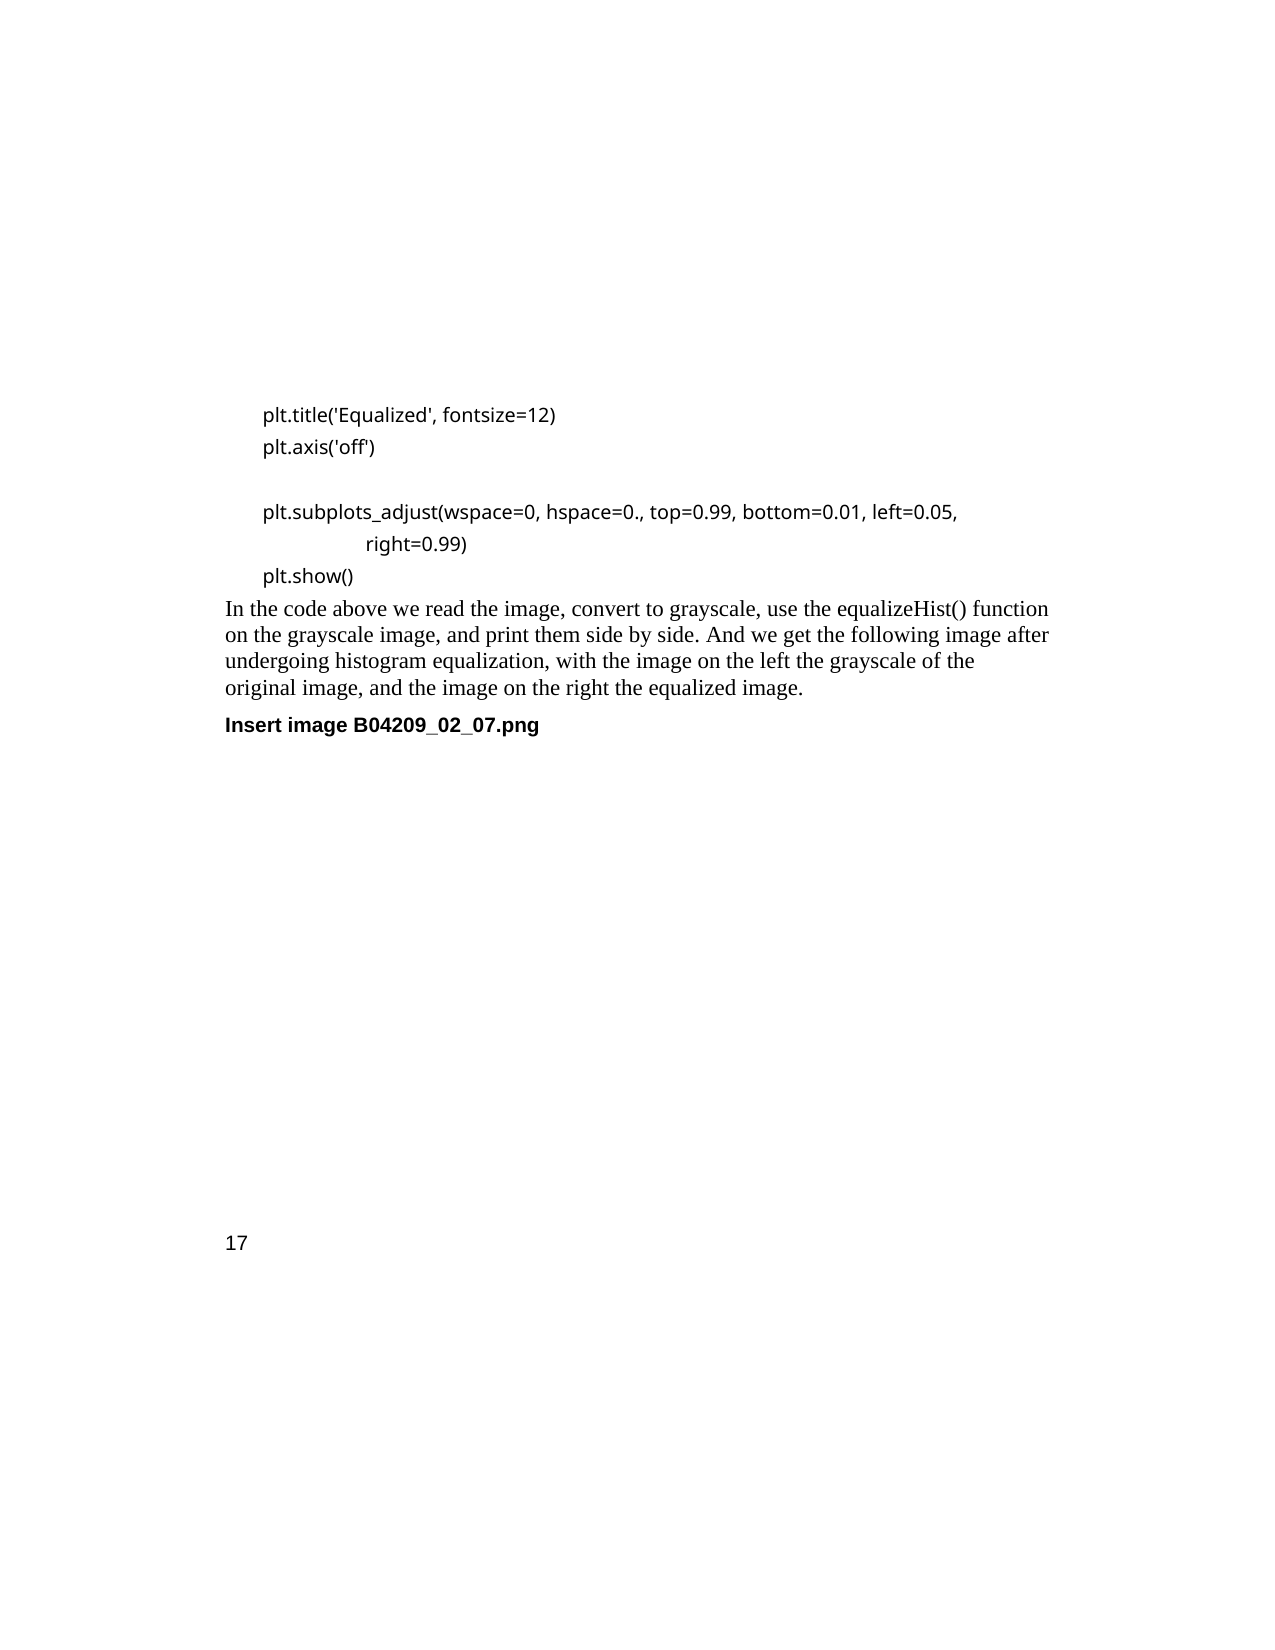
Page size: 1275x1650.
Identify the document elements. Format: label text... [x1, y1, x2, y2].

text right=0.99) [262, 530, 1050, 557]
text In the code above we read the image, convert to grayscale, use the equalizeHist() function on the grayscale image, and print them side by side. And we get the following image after undergoing histogram equalization, with the image on the left the grayscale of the original image, and the image on the right the equalized image. [225, 594, 1050, 700]
text plt.title('Equalized', fontsize=12) [262, 401, 1050, 428]
text plt.show() [262, 562, 1050, 589]
text Insert image B04209_02_07.png [225, 712, 1050, 736]
text plt.subplots_adjust(wspace=0, hspace=0., top=0.99, bottom=0.01, left=0.05, [262, 498, 1050, 525]
text plt.axis('off') [262, 434, 1050, 461]
